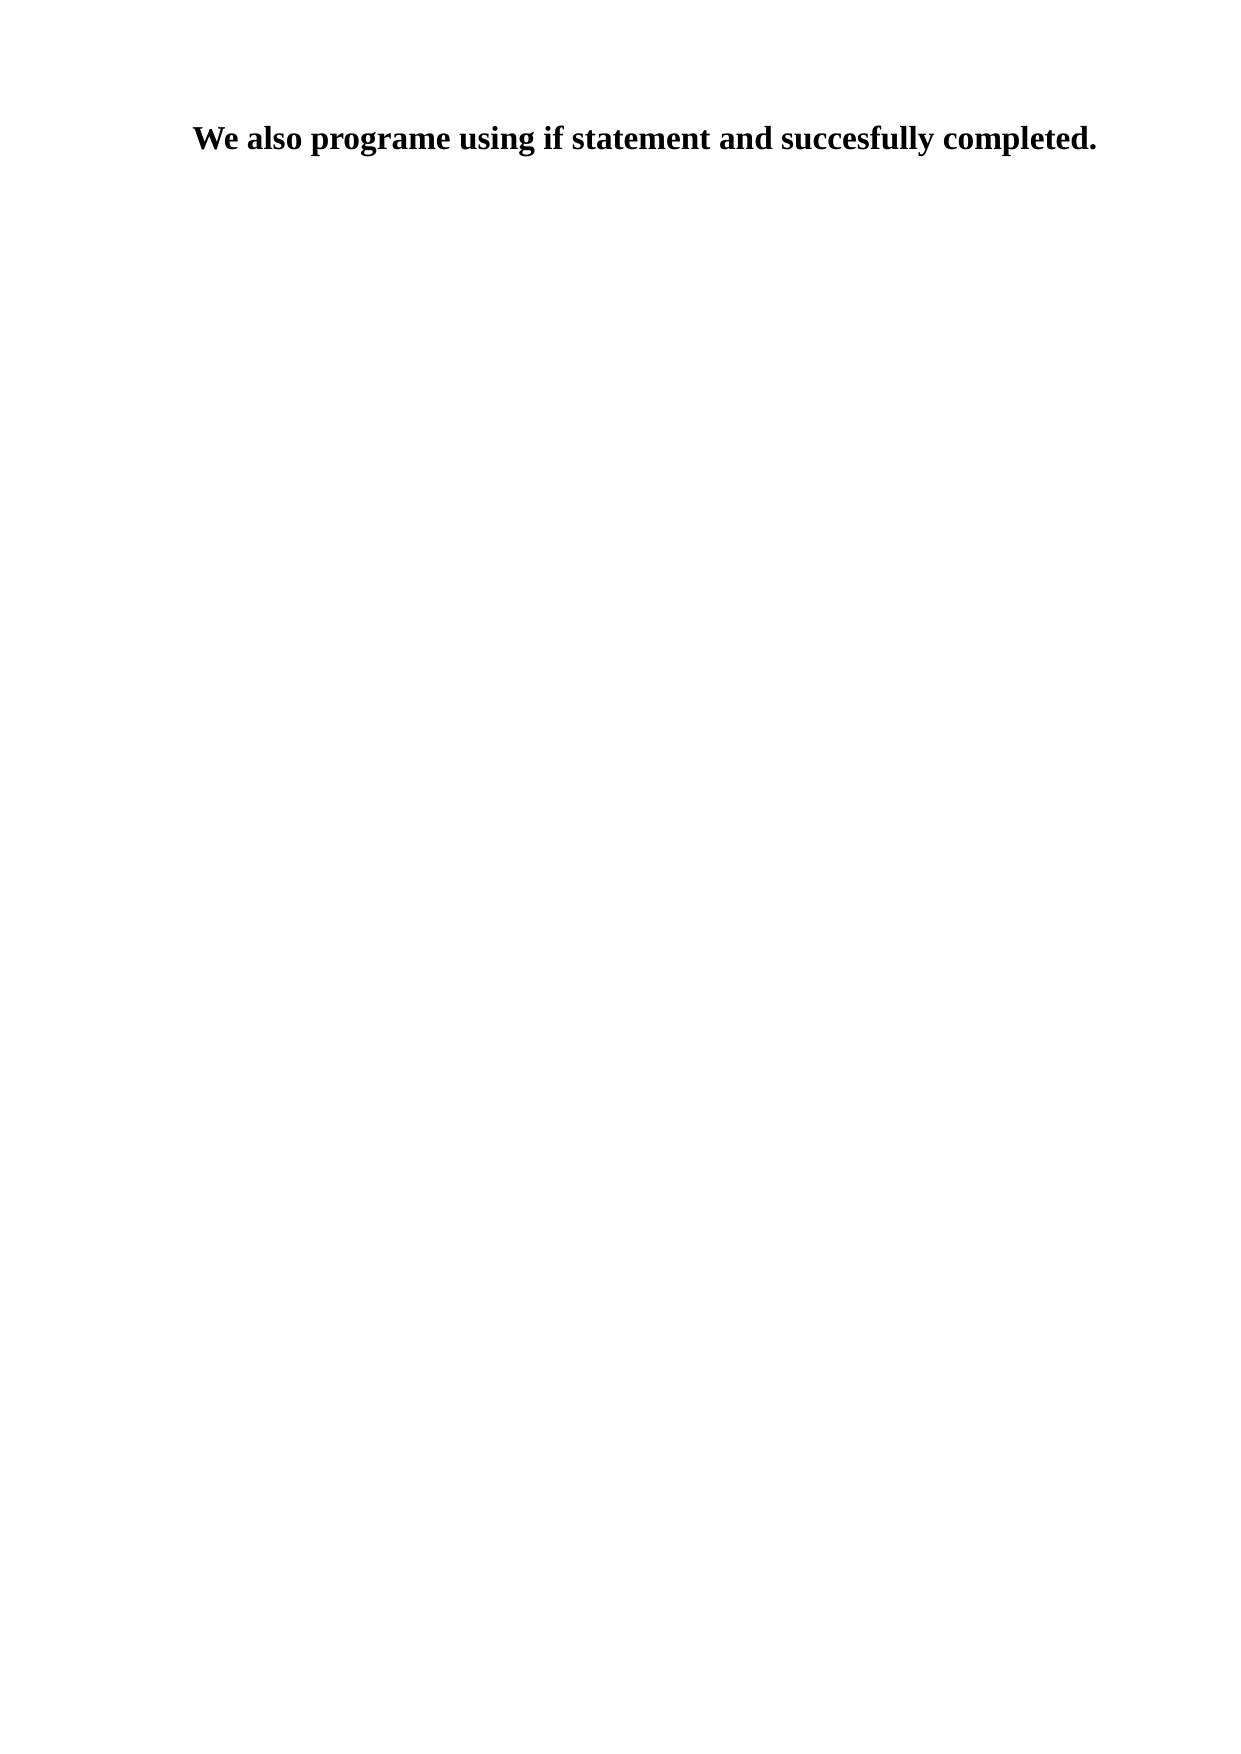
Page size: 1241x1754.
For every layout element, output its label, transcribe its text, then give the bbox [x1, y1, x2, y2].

text We also programe using if statement and succesfully completed. [118, 118, 1122, 156]
